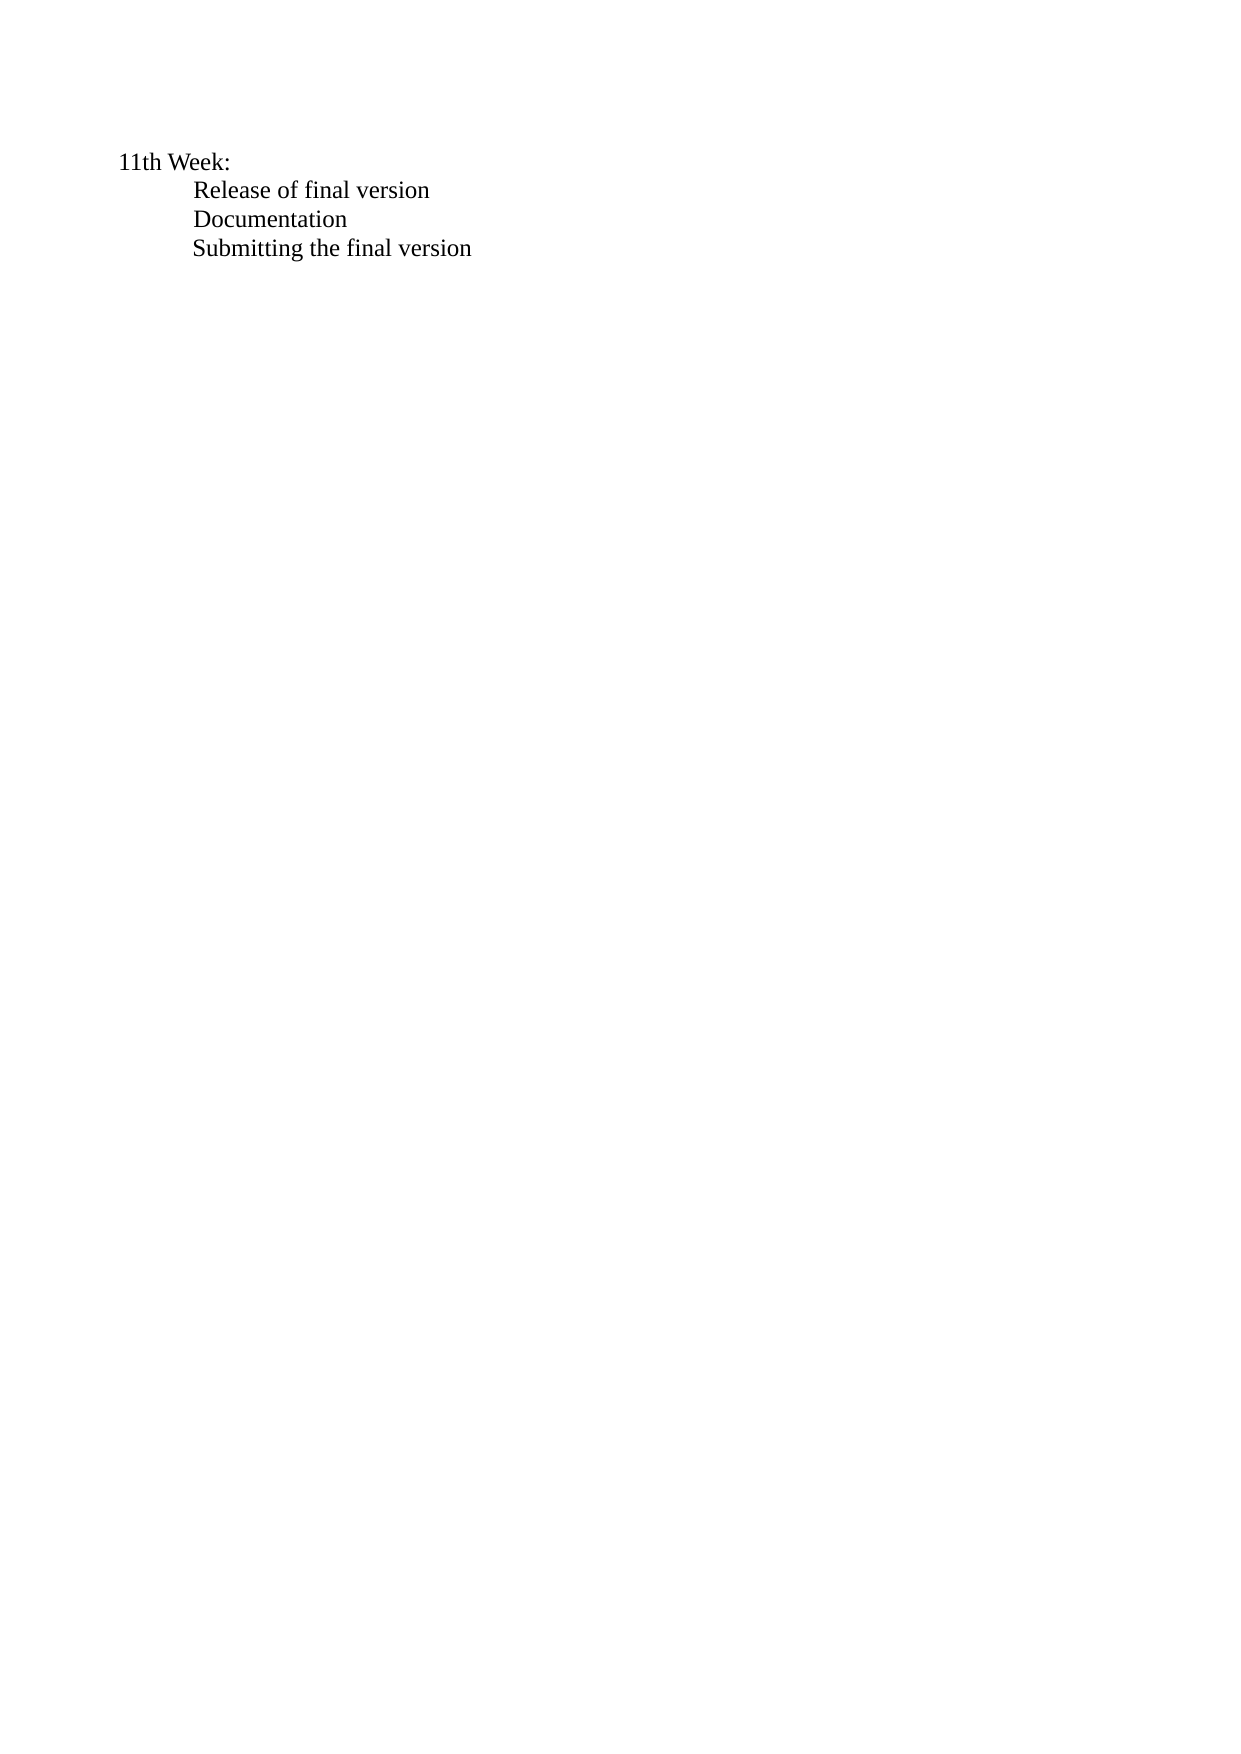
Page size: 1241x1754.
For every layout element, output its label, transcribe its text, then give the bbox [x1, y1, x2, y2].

text 11th Week: [118, 147, 1122, 176]
text Documentation [118, 204, 1122, 233]
text Release of final version [118, 176, 1122, 204]
text Submitting the final version [118, 233, 1122, 262]
